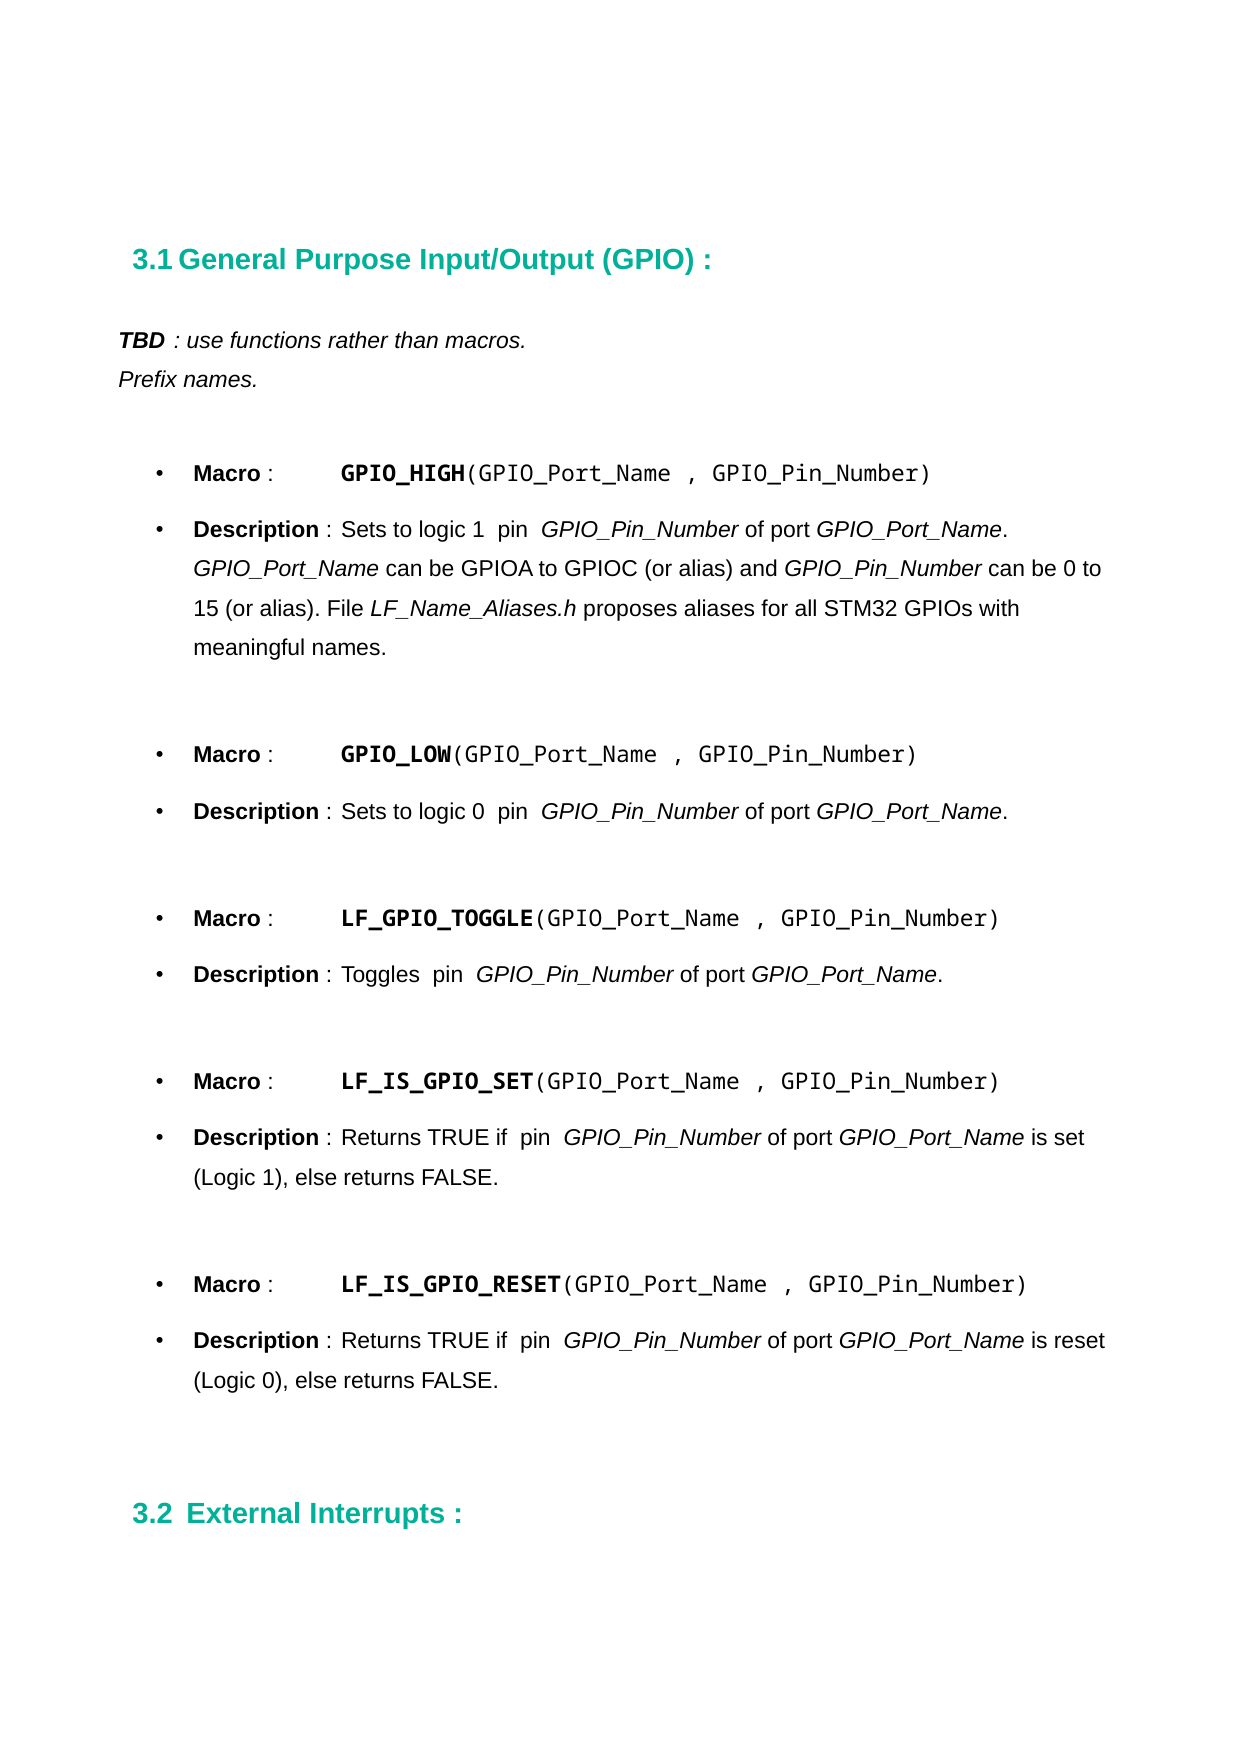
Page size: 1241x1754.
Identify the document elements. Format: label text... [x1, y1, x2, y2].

text Prefix names. [118, 366, 1122, 392]
list Macro : GPIO_HIGH(GPIO_Port_Name , GPIO_Pin_Number) [156, 457, 1122, 488]
list Macro : LF_IS_GPIO_SET(GPIO_Port_Name , GPIO_Pin_Number) [156, 1065, 1122, 1096]
list Description : Sets to logic 1 pin GPIO_Pin_Number of port GPIO_Port_Name. GPIO_Port_Name can be GPIOA to GPIOC (or alias) and GPIO_Pin_Number can be 0 to 15 (or alias). File LF_Name_Aliases.h proposes aliases for all STM32 GPIOs with meaningful names. [156, 516, 1122, 661]
list Description : Sets to logic 0 pin GPIO_Pin_Number of port GPIO_Port_Name. [156, 798, 1122, 824]
list Macro : LF_IS_GPIO_RESET(GPIO_Port_Name , GPIO_Pin_Number) [156, 1268, 1122, 1299]
text TBD : use functions rather than macros. [118, 327, 1122, 353]
subtitle External Interrupts : [132, 1496, 1122, 1529]
list Description : Returns TRUE if pin GPIO_Pin_Number of port GPIO_Port_Name is set (Logic 1), else returns FALSE. [156, 1124, 1122, 1190]
list Macro : LF_GPIO_TOGGLE(GPIO_Port_Name , GPIO_Pin_Number) [156, 902, 1122, 933]
subtitle General Purpose Input/Output (GPIO) : [132, 242, 1122, 276]
list Description : Returns TRUE if pin GPIO_Pin_Number of port GPIO_Port_Name is reset (Logic 0), else returns FALSE. [156, 1327, 1122, 1393]
list Macro : GPIO_LOW(GPIO_Port_Name , GPIO_Pin_Number) [156, 738, 1122, 769]
list Description : Toggles pin GPIO_Pin_Number of port GPIO_Port_Name. [156, 961, 1122, 987]
